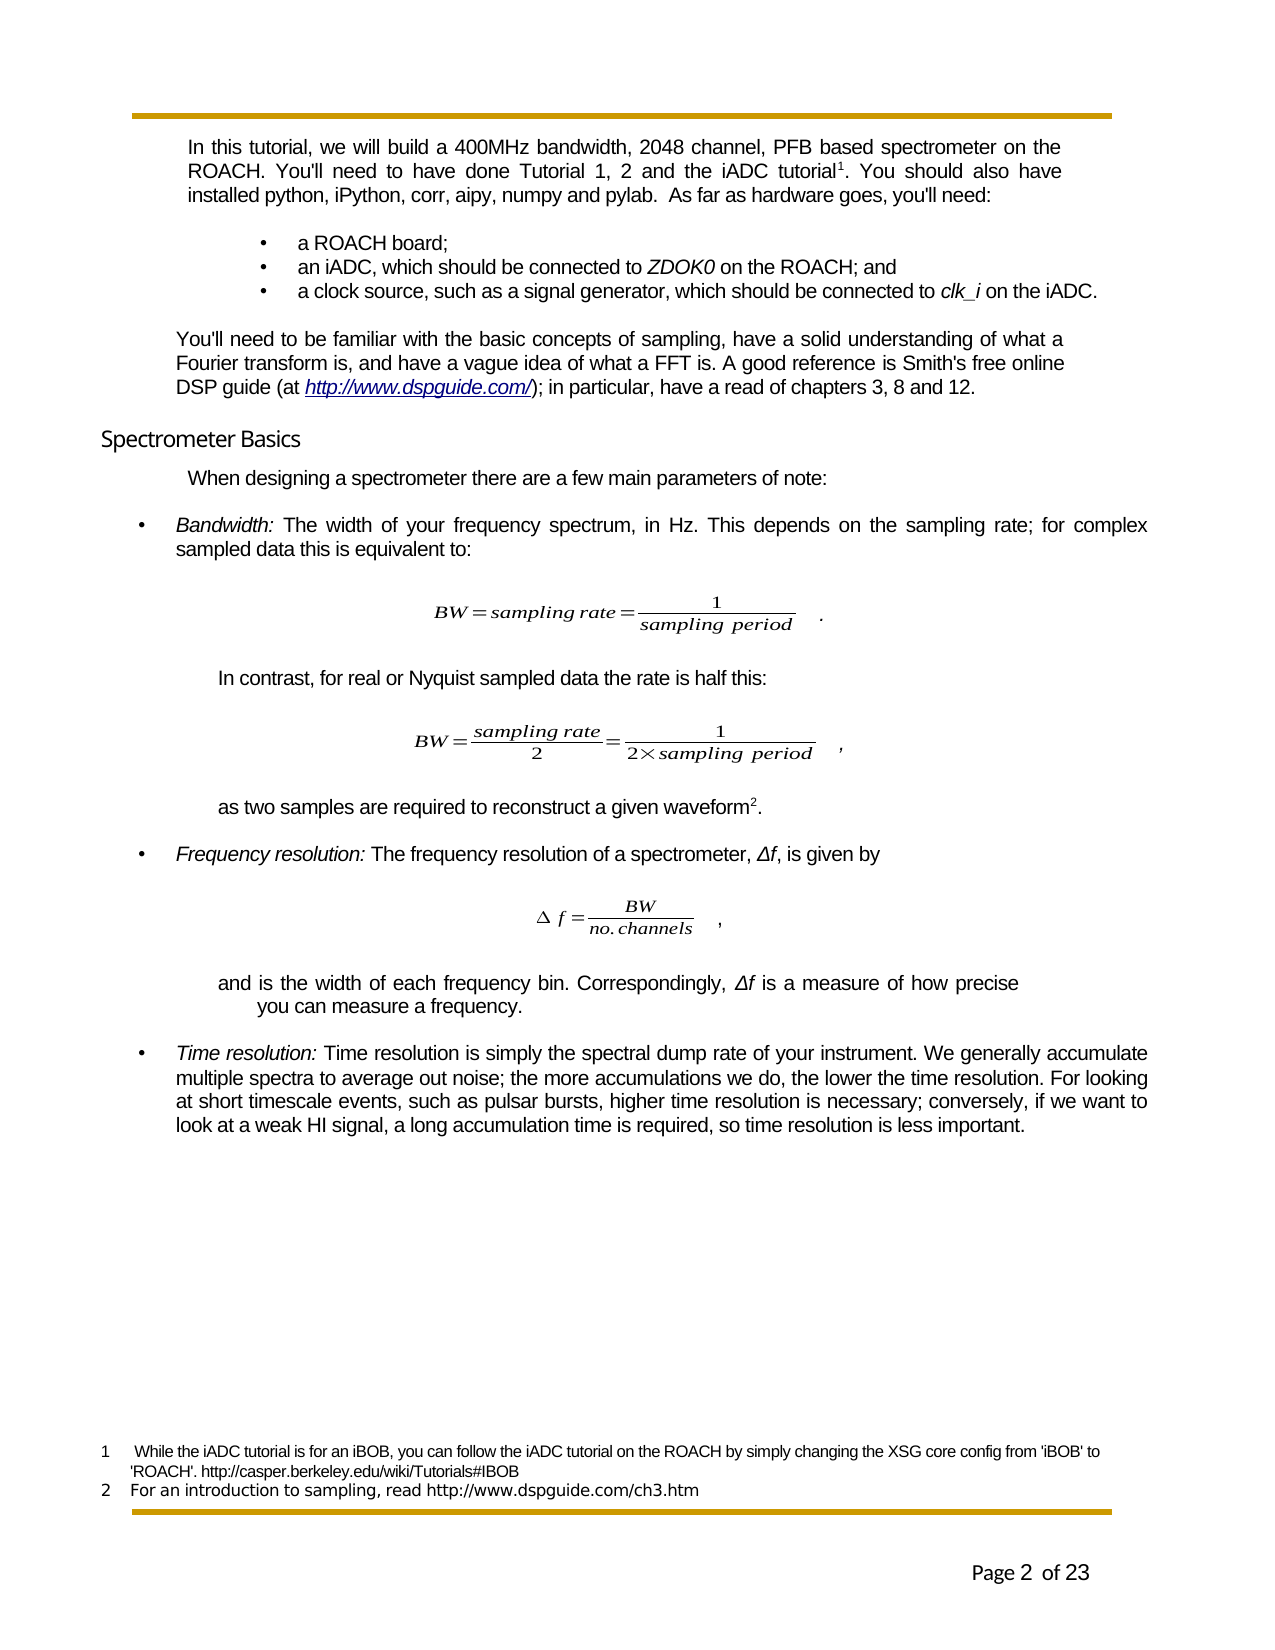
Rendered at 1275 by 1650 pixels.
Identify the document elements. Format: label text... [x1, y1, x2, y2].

text [218, 713, 390, 772]
text , [839, 713, 1019, 772]
text [218, 888, 514, 947]
list Time resolution: Time resolution is simply the spectral dump rate of your instrument. We generally accumulate multiple spectra to average out noise; the more accumulations we do, the lower the time resolution. For looking at short timescale events, such as pulsar bursts, higher time resolution is necessary; conversely, if we want to look at a weak HI signal, a long accumulation time is required, so time resolution is less important. [138, 1041, 1149, 1137]
text , [717, 888, 1019, 947]
text You'll need to be familiar with the basic concepts of sampling, have a solid understanding of what a Fourier transform is, and have a vague idea of what a FFT is. A good reference is Smith's free online DSP guide (at http://www.dspguide.com/); in particular, have a read of chapters 3, 8 and 12. [176, 327, 1065, 398]
text For an introduction to sampling, read http://www.dspguide.com/ch3.htm [101, 1481, 1149, 1500]
list an iADC, which should be connected to ZDOK0 on the ROACH; and [260, 254, 1149, 279]
text as two samples are required to reconstruct a given waveform. [218, 795, 1019, 819]
text . [819, 584, 1019, 643]
text In contrast, for real or Nyquist sampled data the rate is half this: [218, 666, 1019, 690]
list Bandwidth: The width of your frequency spectrum, in Hz. This depends on the sampling rate; for complex sampled data this is equivalent to: [138, 513, 1149, 561]
list a clock source, such as a signal generator, which should be connected to clk_i on the iADC. [260, 279, 1149, 303]
text [218, 584, 410, 643]
text While the iADC tutorial is for an iBOB, you can follow the iADC tutorial on the ROACH by simply changing the XSG core config from 'iBOB' to 'ROACH'. http://casper.berkeley.edu/wiki/Tutorials#IBOB [101, 1442, 1149, 1481]
list a ROACH board; [260, 231, 1149, 254]
text and is the width of each frequency bin. Correspondingly, Δf is a measure of how precise you can measure a frequency. [218, 970, 1019, 1018]
subtitle Spectrometer Basics [101, 422, 1062, 454]
text When designing a spectrometer there are a few main parameters of note: [187, 466, 1062, 490]
list Frequency resolution: The frequency resolution of a spectrometer, Δf, is given by [138, 842, 1149, 866]
text In this tutorial, we will build a 400MHz bandwidth, 2048 channel, PFB based spectrometer on the ROACH. You'll need to have done Tutorial 1, 2 and the iADC tutorial. You should also have installed python, iPython, corr, aipy, numpy and pylab. As far as hardware goes, you'll need: [187, 135, 1062, 207]
